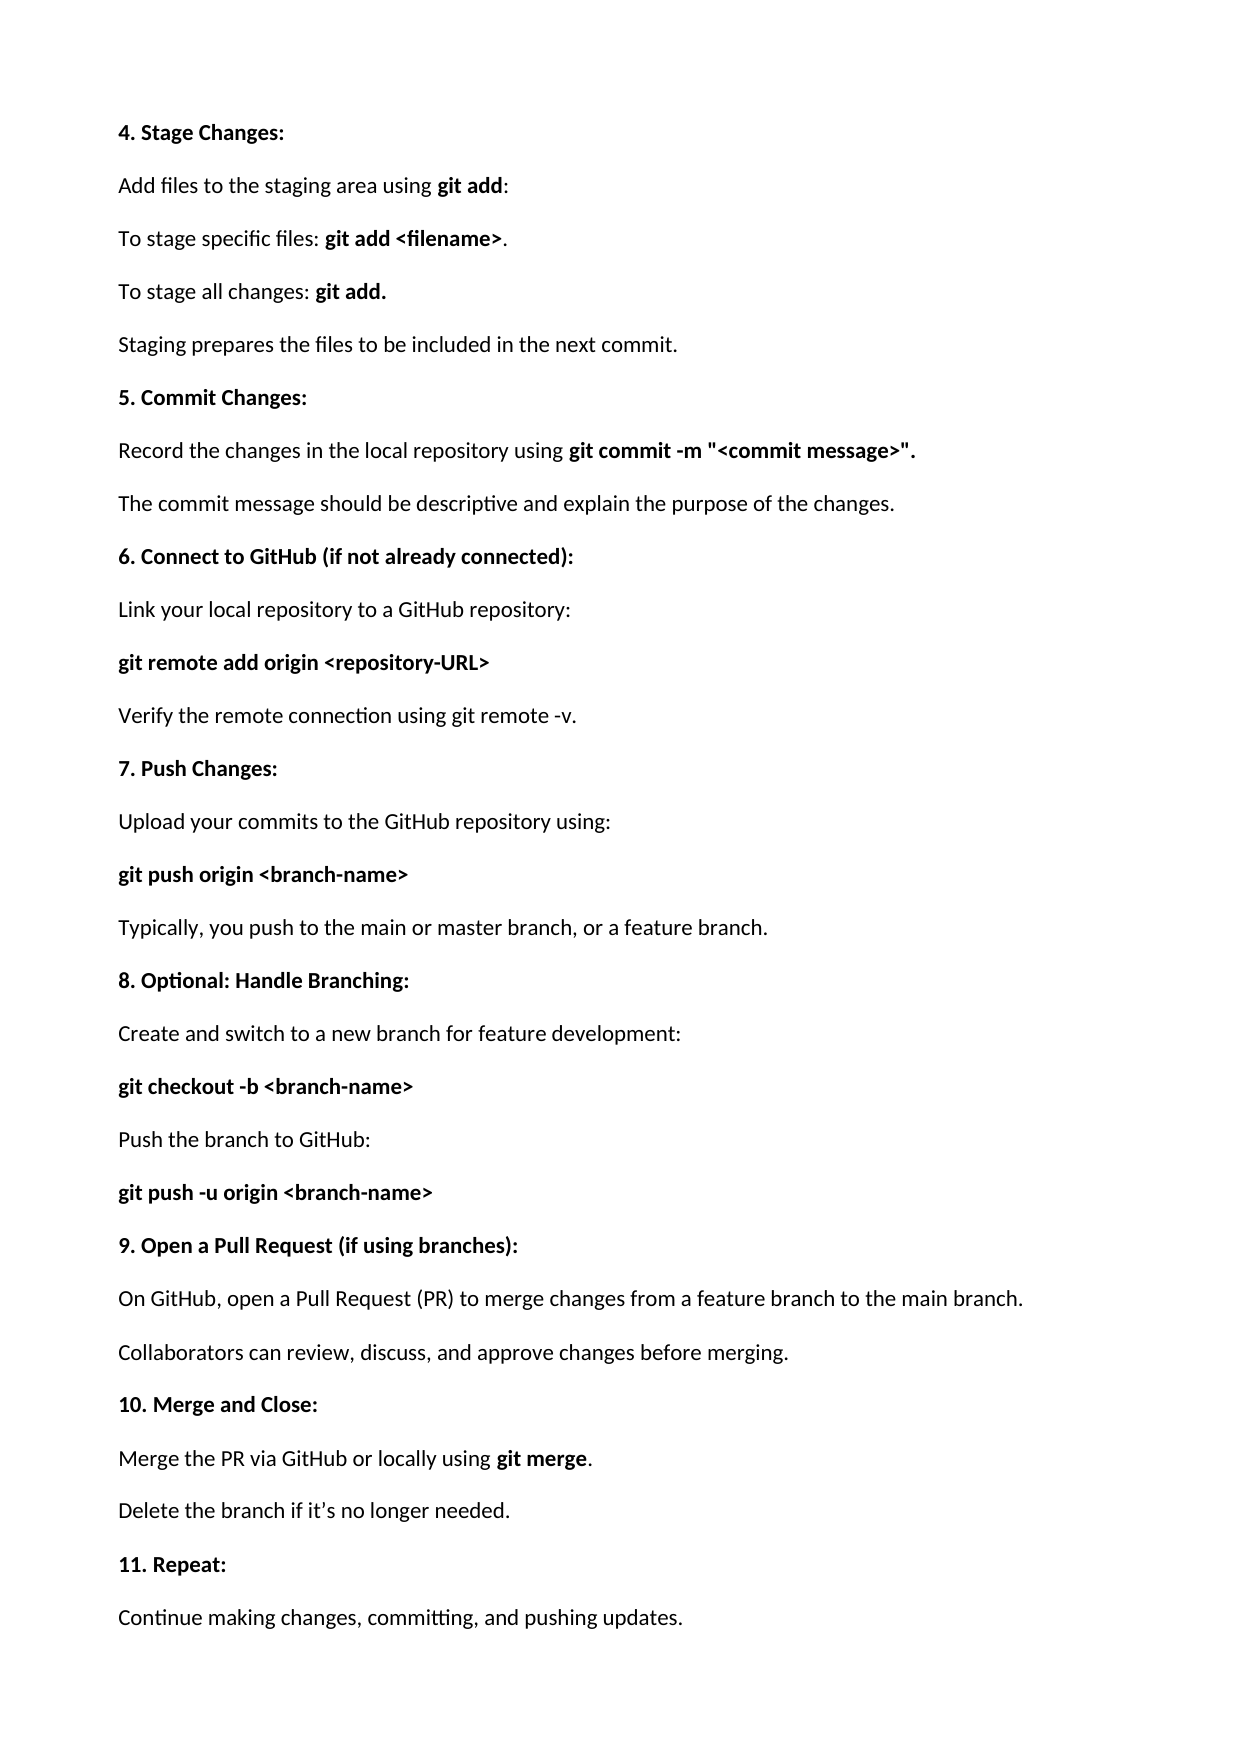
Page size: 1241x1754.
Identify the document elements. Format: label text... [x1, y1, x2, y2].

text Link your local repository to a GitHub repository: [118, 595, 1122, 623]
text 8. Optional: Handle Branching: [118, 966, 1122, 994]
text The commit message should be descriptive and explain the purpose of the changes. [118, 489, 1122, 517]
text Create and switch to a new branch for feature development: [118, 1019, 1122, 1047]
text Collaborators can review, discuss, and approve changes before merging. [118, 1338, 1122, 1366]
text 11. Repeat: [118, 1550, 1122, 1578]
text 9. Open a Pull Request (if using branches): [118, 1232, 1122, 1259]
text To stage specific files: git add <filename>. [118, 224, 1122, 252]
text 7. Push Changes: [118, 754, 1122, 782]
text 6. Connect to GitHub (if not already connected): [118, 542, 1122, 570]
text On GitHub, open a Pull Request (PR) to merge changes from a feature branch to the main branch. [118, 1284, 1122, 1313]
text Push the branch to GitHub: [118, 1126, 1122, 1153]
text Add files to the staging area using git add: [118, 171, 1122, 199]
text Upload your commits to the GitHub repository using: [118, 807, 1122, 835]
text Delete the branch if it’s no longer needed. [118, 1497, 1122, 1525]
text Merge the PR via GitHub or locally using git merge. [118, 1444, 1122, 1472]
text git remote add origin <repository-URL> [118, 648, 1122, 676]
text To stage all changes: git add. [118, 277, 1122, 305]
text Record the changes in the local repository using git commit -m "<commit message>". [118, 436, 1122, 464]
text 4. Stage Changes: [118, 118, 1122, 146]
text Staging prepares the files to be included in the next commit. [118, 330, 1122, 358]
text Verify the remote connection using git remote -v. [118, 701, 1122, 729]
text Typically, you push to the main or master branch, or a feature branch. [118, 913, 1122, 941]
text git push origin <branch-name> [118, 860, 1122, 888]
text 5. Commit Changes: [118, 383, 1122, 411]
text 10. Merge and Close: [118, 1391, 1122, 1419]
text Continue making changes, committing, and pushing updates. [118, 1603, 1122, 1631]
text git checkout -b <branch-name> [118, 1072, 1122, 1101]
text git push -u origin <branch-name> [118, 1178, 1122, 1207]
